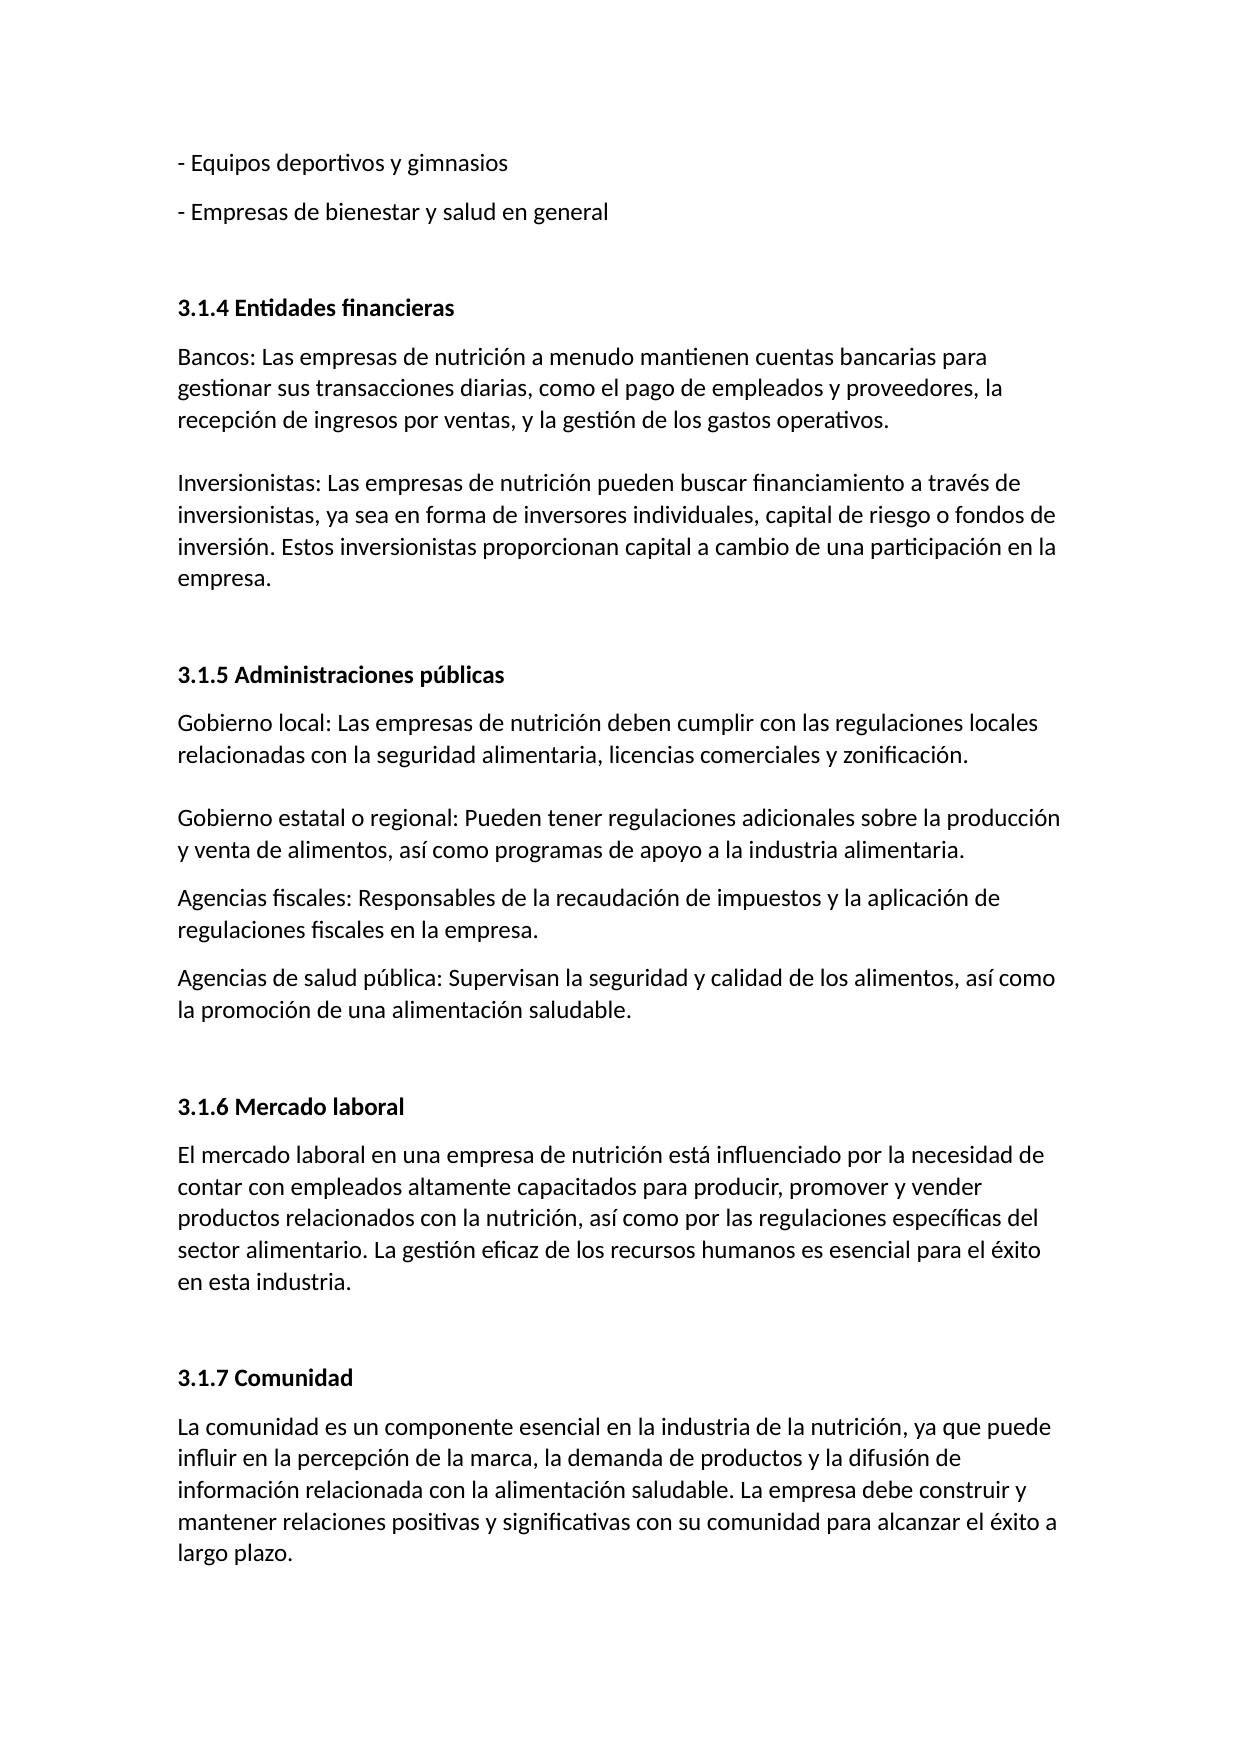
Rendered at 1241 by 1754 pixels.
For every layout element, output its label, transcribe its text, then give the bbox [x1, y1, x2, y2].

text Inversionistas: Las empresas de nutrición pueden buscar financiamiento a través de inversionistas, ya sea en forma de inversores individuales, capital de riesgo o fondos de inversión. Estos inversionistas proporcionan capital a cambio de una participación en la empresa. [177, 468, 1063, 593]
text 3.1.5 Administraciones públicas [177, 659, 1063, 690]
text El mercado laboral en una empresa de nutrición está influenciado por la necesidad de contar con empleados altamente capacitados para producir, promover y vender productos relacionados con la nutrición, así como por las regulaciones específicas del sector alimentario. La gestión eficaz de los recursos humanos es esencial para el éxito en esta industria. [177, 1139, 1063, 1296]
text Agencias fiscales: Responsables de la recaudación de impuestos y la aplicación de regulaciones fiscales en la empresa. [177, 883, 1063, 945]
text - Empresas de bienestar y salud en general [177, 196, 1063, 226]
text Gobierno estatal o regional: Pueden tener regulaciones adicionales sobre la producción y venta de alimentos, así como programas de apoyo a la industria alimentaria. [177, 803, 1063, 865]
text Agencias de salud pública: Supervisan la seguridad y calidad de los alimentos, así como la promoción de una alimentación saludable. [177, 963, 1063, 1025]
text Bancos: Las empresas de nutrición a menudo mantienen cuentas bancarias para gestionar sus transacciones diarias, como el pago de empleados y proveedores, la recepción de ingresos por ventas, y la gestión de los gastos operativos. [177, 341, 1063, 435]
text - Equipos deportivos y gimnasios [177, 148, 1063, 178]
text 3.1.7 Comunidad [177, 1363, 1063, 1393]
text 3.1.6 Mercado laboral [177, 1091, 1063, 1121]
text Gobierno local: Las empresas de nutrición deben cumplir con las regulaciones locales relacionadas con la seguridad alimentaria, licencias comerciales y zonificación. [177, 708, 1063, 770]
text 3.1.4 Entidades financieras [177, 293, 1063, 323]
text La comunidad es un componente esencial en la industria de la nutrición, ya que puede influir en la percepción de la marca, la demanda de productos y la difusión de información relacionada con la alimentación saludable. La empresa debe construir y mantener relaciones positivas y significativas con su comunidad para alcanzar el éxito a largo plazo. [177, 1411, 1063, 1568]
